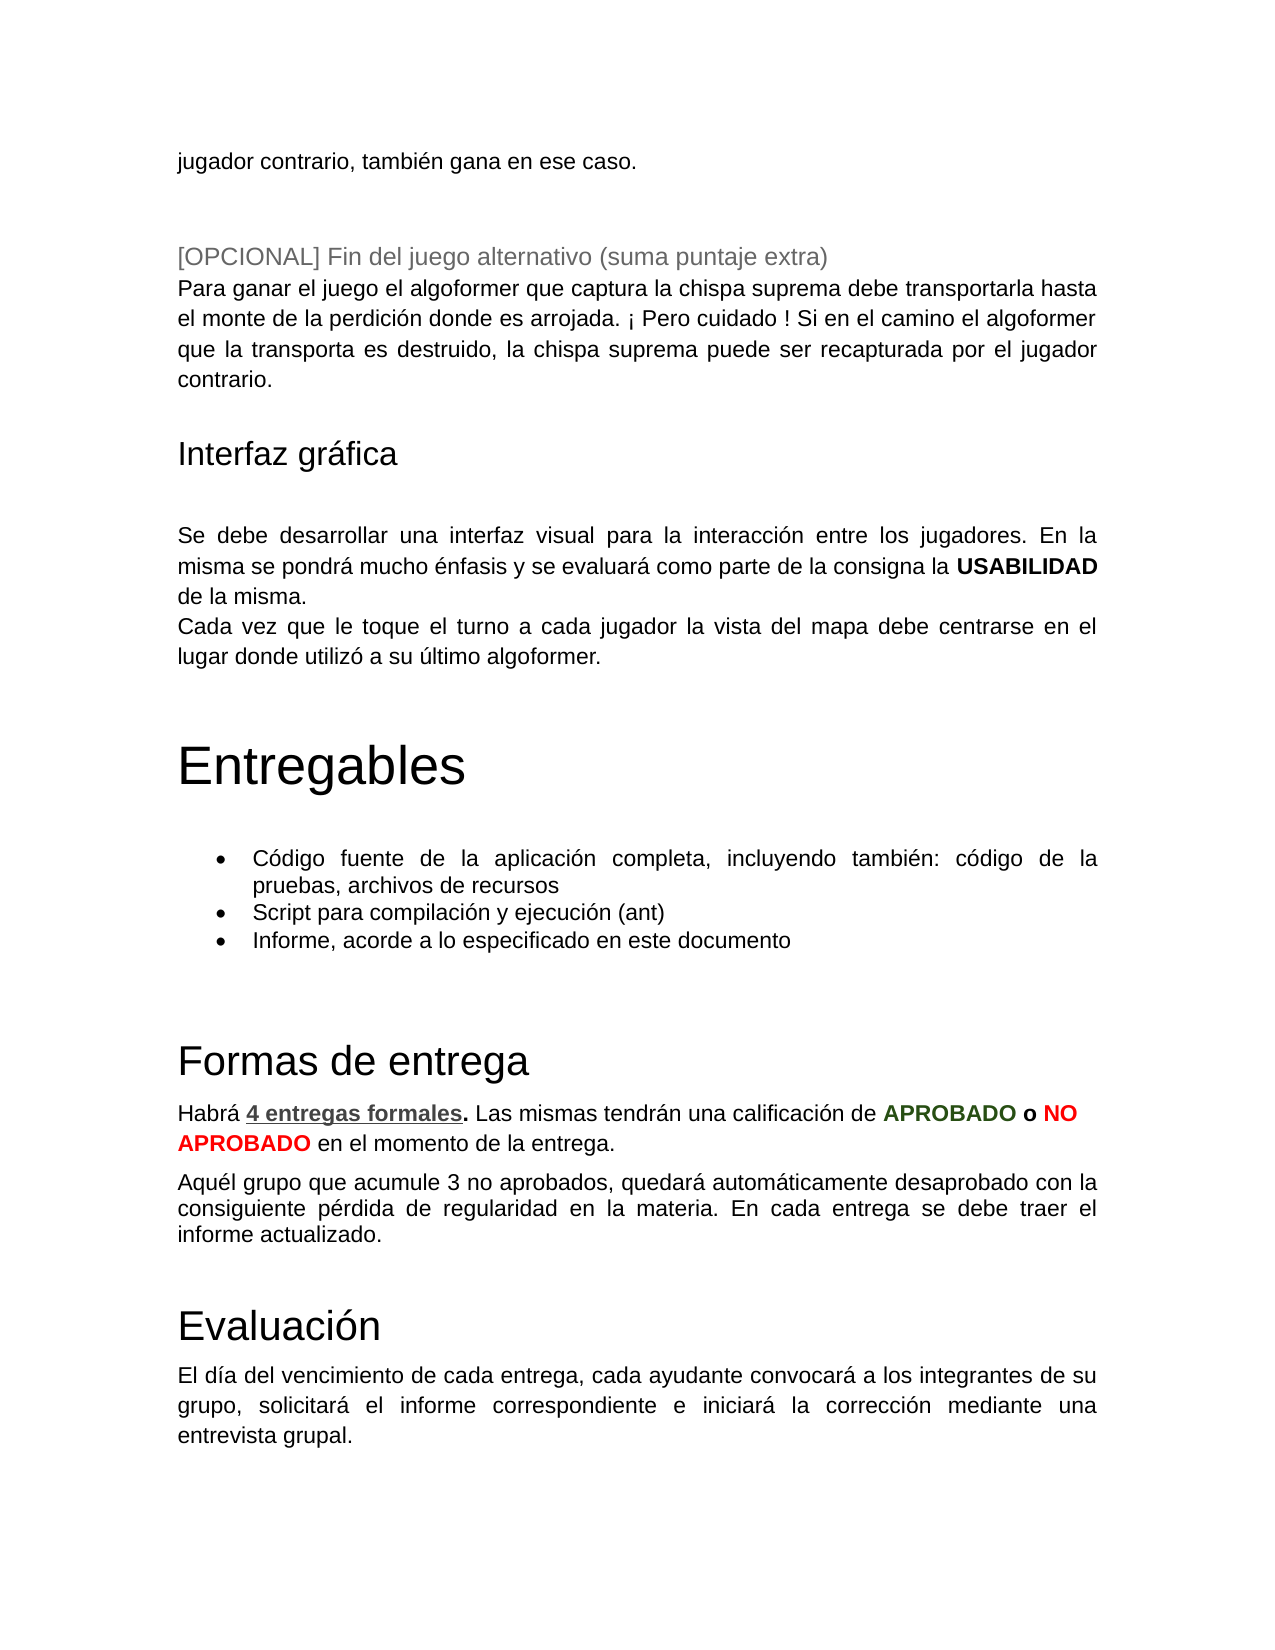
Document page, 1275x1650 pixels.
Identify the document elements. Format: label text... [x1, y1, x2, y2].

text Evaluación [177, 1302, 1098, 1349]
text Interfaz gráfica [177, 433, 1098, 472]
text Se debe desarrollar una interfaz visual para la interacción entre los jugadores. En la misma se pondrá mucho énfasis y se evaluará como parte de la consigna la USABILIDAD de la misma. [177, 522, 1098, 609]
text Entregables [177, 734, 1098, 796]
text El día del vencimiento de cada entrega, cada ayudante convocará a los integrantes de su grupo, solicitará el informe correspondiente e iniciará la corrección mediante una entrevista grupal. [177, 1362, 1098, 1449]
text Formas de entrega [177, 1036, 1098, 1084]
list Informe, acorde a lo especificado en este documento [215, 926, 1098, 954]
list Script para compilación y ejecución (ant) [215, 898, 1098, 926]
text Para ganar el juego el algoformer que captura la chispa suprema debe transportarla hasta el monte de la perdición donde es arrojada. ¡ Pero cuidado ! Si en el camino el algoformer que la transporta es destruido, la chispa suprema puede ser recapturada por el jugador contrario. [177, 275, 1098, 392]
text [OPCIONAL] Fin del juego alternativo (suma puntaje extra) [177, 242, 1098, 271]
text Aquél grupo que acumule 3 no aprobados, quedará automáticamente desaprobado con la consiguiente pérdida de regularidad en la materia. En cada entrega se debe traer el informe actualizado. [177, 1168, 1098, 1247]
text Habrá 4 entregas formales. Las mismas tendrán una calificación de APROBADO o NO APROBADO en el momento de la entrega. [177, 1100, 1098, 1156]
text Cada vez que le toque el turno a cada jugador la vista del mapa debe centrarse en el lugar donde utilizó a su último algoformer. [177, 613, 1098, 669]
text jugador contrario, también gana en ese caso. [177, 148, 1098, 174]
list Código fuente de la aplicación completa, incluyendo también: código de la pruebas, archivos de recursos [215, 844, 1098, 898]
